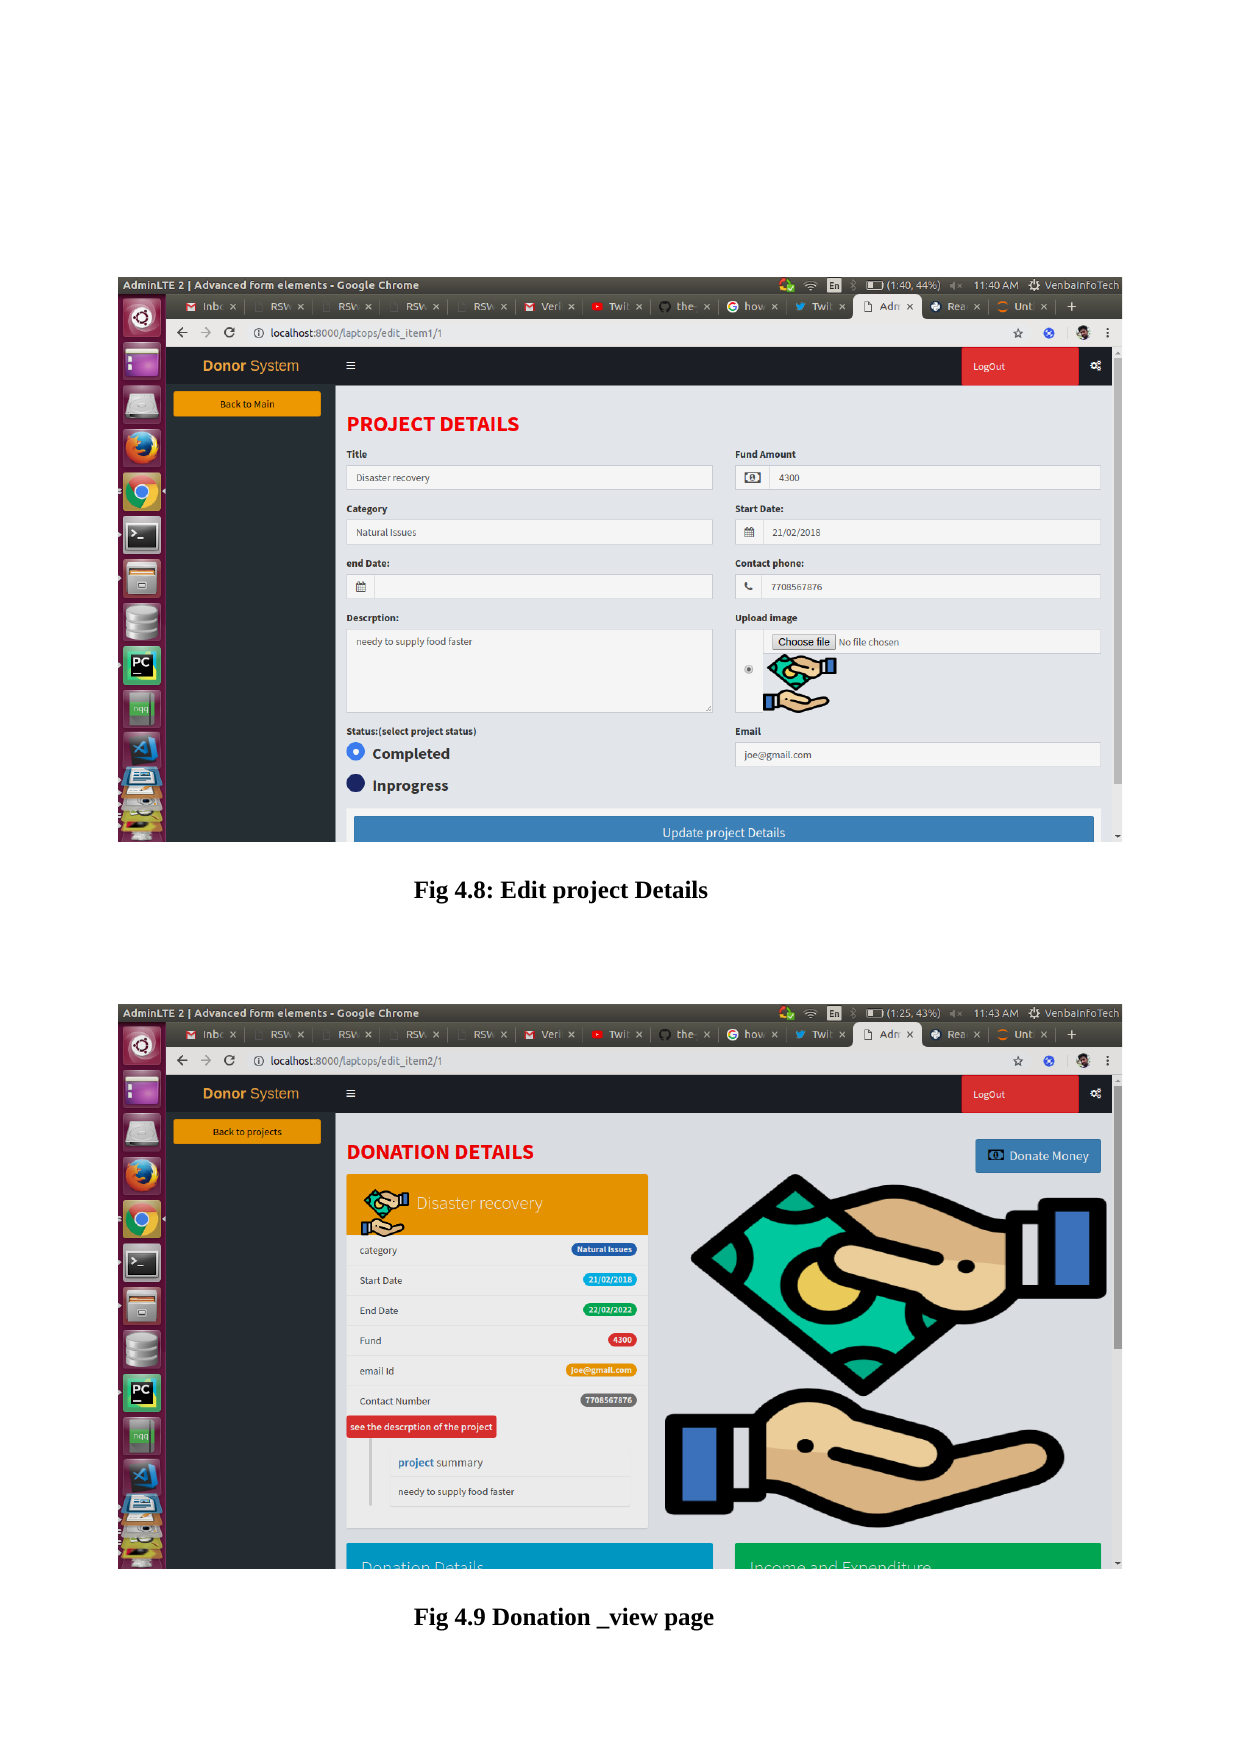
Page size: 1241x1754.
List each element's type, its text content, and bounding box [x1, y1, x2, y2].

text Fig 4.9 Donation _view page [118, 1602, 1122, 1631]
picture [118, 1004, 1123, 1569]
text Fig 4.8: Edit project Details [118, 875, 1122, 904]
picture [118, 277, 1123, 842]
